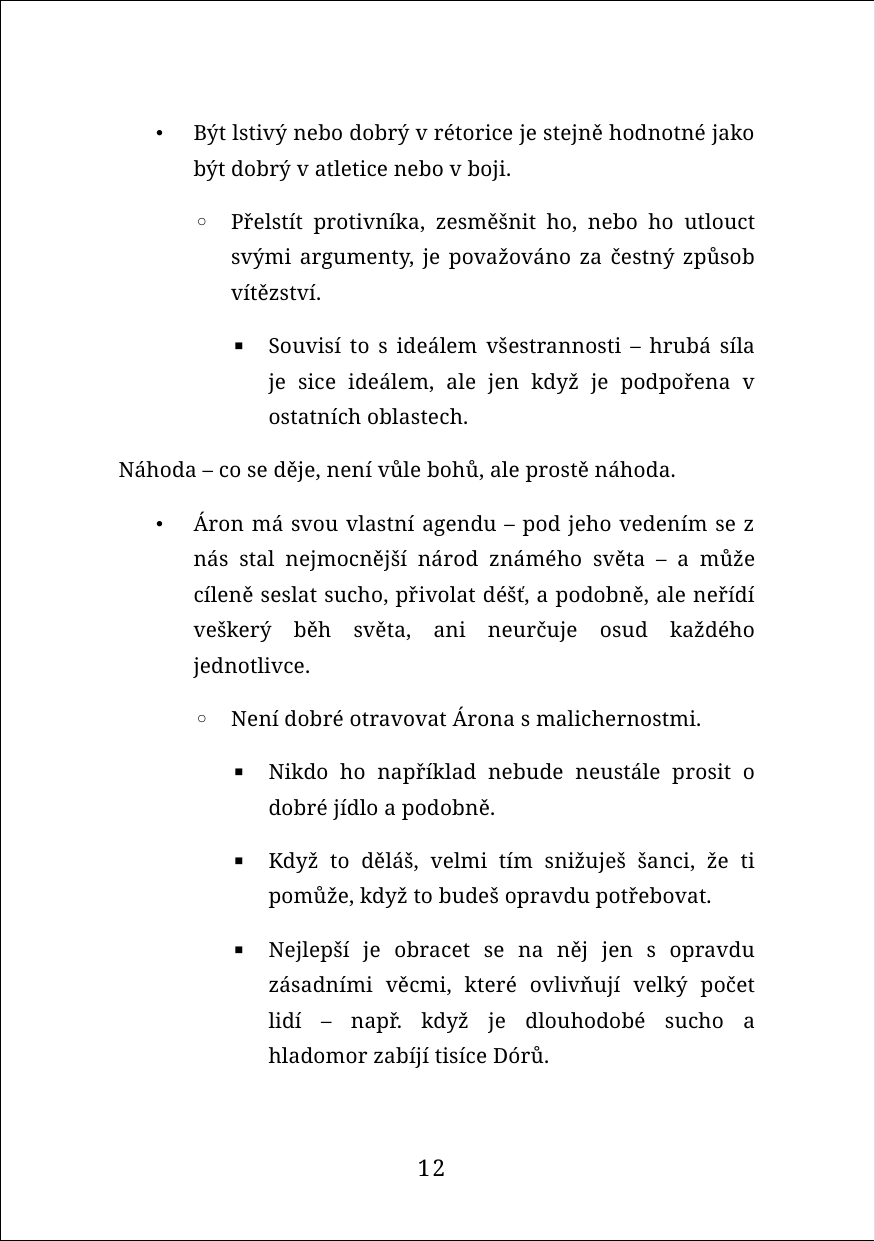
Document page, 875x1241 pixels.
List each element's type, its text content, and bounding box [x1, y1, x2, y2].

text Náhoda – co se děje, není vůle bohů, ale prostě náhoda. [118, 456, 756, 484]
list Přelstít protivníka, zesměšnit ho, nebo ho utlouct svými argumenty, je považováno za čestný způsob vítězství. [193, 207, 756, 306]
list Být lstivý nebo dobrý v rétorice je stejně hodnotné jako být dobrý v atletice nebo v boji. [156, 118, 756, 182]
list Když to děláš, velmi tím snižuješ šanci, že ti pomůže, když to budeš opravdu potřebovat. [231, 846, 756, 910]
list Áron má svou vlastní agendu – pod jeho vedením se z nás stal nejmocnější národ známého světa – a může cíleně seslat sucho, přivolat déšť, a podobně, ale neřídí veškerý běh světa, ani neurčuje osud každého jednotlivce. [156, 509, 756, 679]
list Nikdo ho například nebude neustále prosit o dobré jídlo a podobně. [231, 757, 756, 821]
list Souvisí to s ideálem všestrannosti – hrubá síla je sice ideálem, ale jen když je podpořena v ostatních oblastech. [231, 331, 756, 431]
list Nejlepší je obracet se na něj jen s opravdu zásadními věcmi, které ovlivňují velký počet lidí – např. když je dlouhodobé sucho a hladomor zabíjí tisíce Dórů. [231, 935, 756, 1070]
list Není dobré otravovat Árona s malichernostmi. [193, 704, 756, 732]
